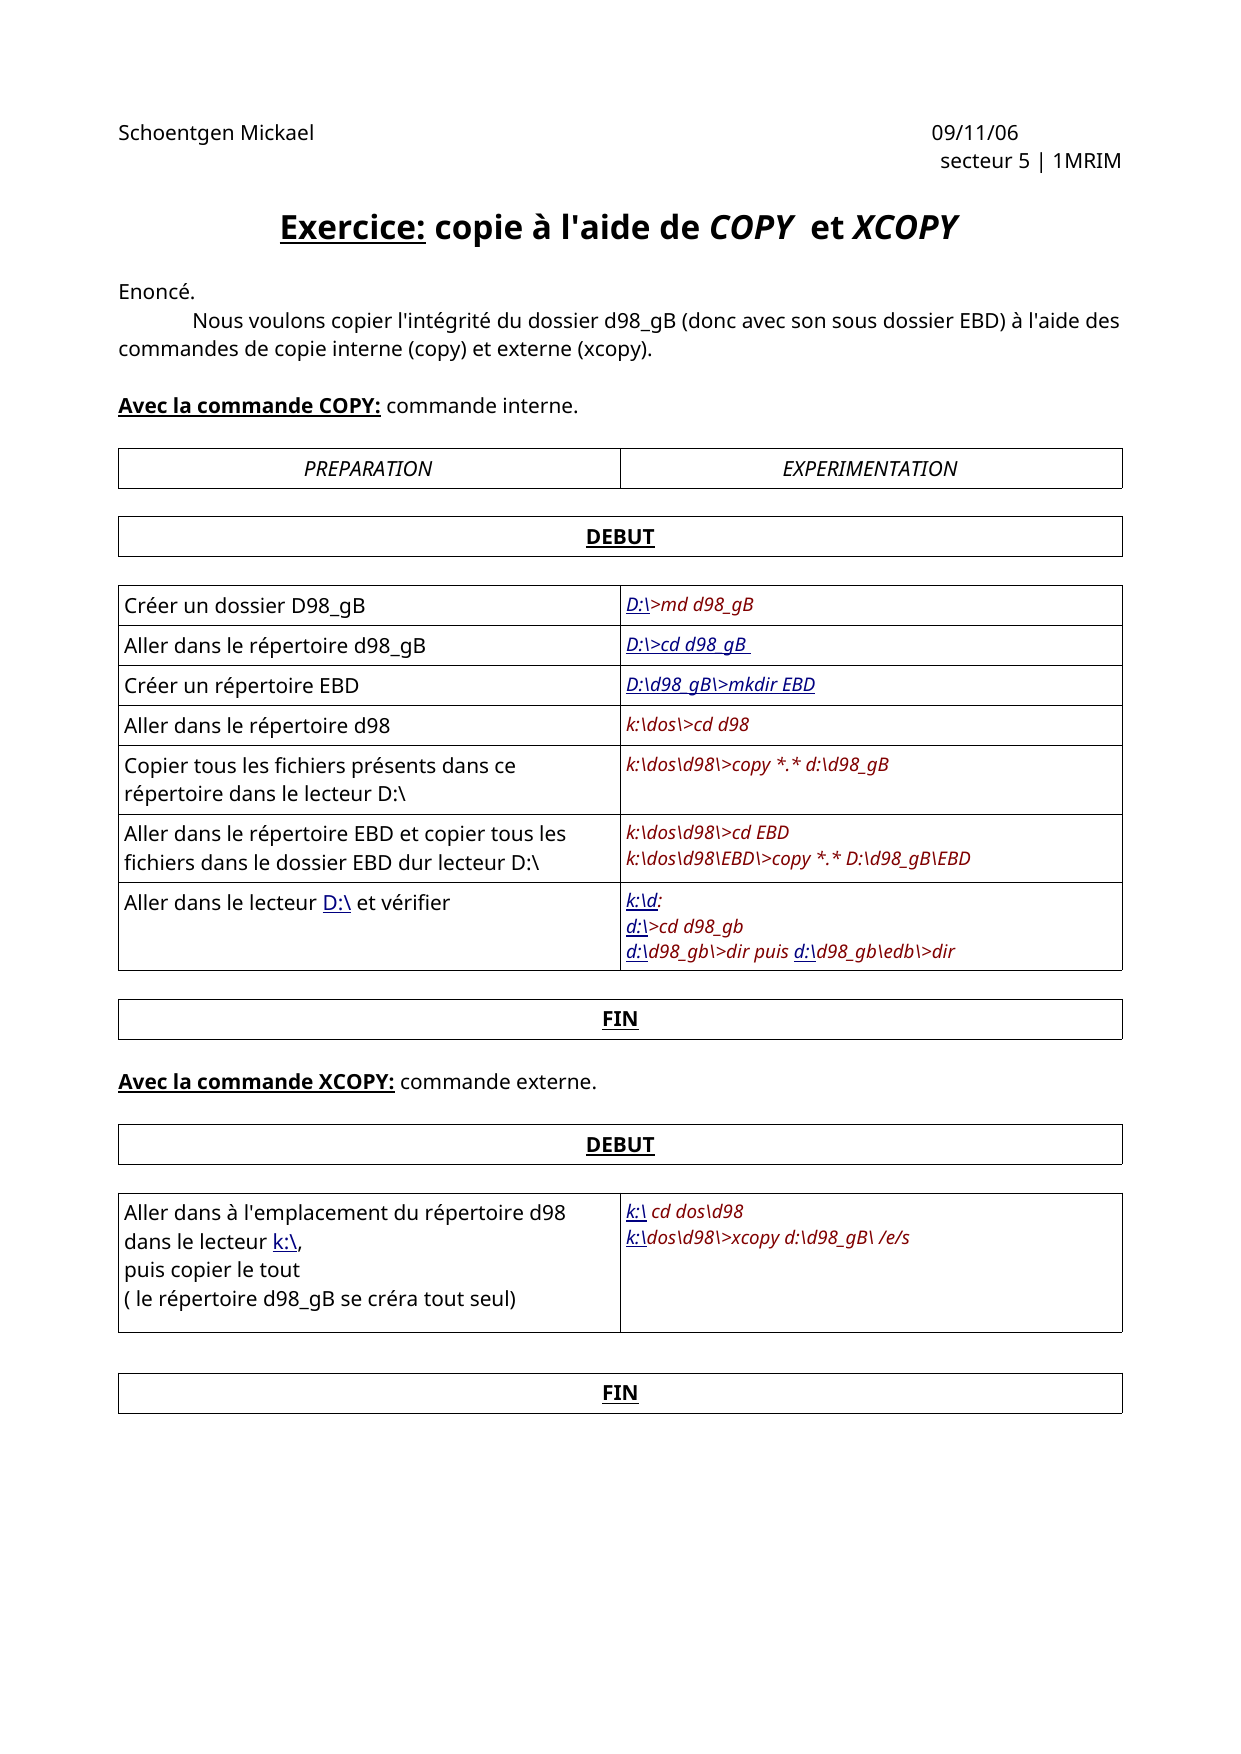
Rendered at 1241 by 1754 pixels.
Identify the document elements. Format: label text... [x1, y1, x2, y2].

table_cell D:\>cd d98_gB [621, 626, 1122, 665]
table_cell k:\dos\d98\>cd EBD k:\dos\d98\EBD\>copy *.* D:\d98_gB\EBD [621, 815, 1122, 882]
text Nous voulons copier l'intégrité du dossier d98_gB (donc avec son sous dossier EBD) à l'aide des commandes de copie interne (copy) et externe (xcopy). [118, 306, 1122, 363]
table_header k:\dos\>cd d98 [621, 706, 1122, 745]
table_header PREPARATION [119, 449, 620, 488]
table_cell Aller dans le répertoire d98_gB [119, 626, 620, 665]
table_cell Créer un répertoire EBD [119, 666, 620, 705]
text Avec la commande COPY: commande interne. [118, 391, 1122, 419]
table_cell Aller dans le répertoire EBD et copier tous les fichiers dans le dossier EBD dur lecteur D:\ [119, 815, 620, 882]
table_cell k:\dos\d98\>copy *.* d:\d98_gB [621, 746, 1122, 813]
table_header DEBUT [119, 517, 1122, 556]
table_header FIN [119, 1374, 1122, 1413]
text Enoncé. [118, 277, 1122, 306]
table_header Aller dans à l'emplacement du répertoire d98 dans le lecteur k:\, puis copier le tout ( le répertoire d98_gB se créra tout seul) [119, 1194, 620, 1332]
table_header D:\>md d98_gB [621, 586, 1122, 625]
table_header Aller dans le répertoire d98 [119, 706, 620, 745]
table_cell k:\d: d:\>cd d98_gb d:\d98_gb\>dir puis d:\d98_gb\edb\>dir [621, 883, 1122, 970]
table_cell Copier tous les fichiers présents dans ce répertoire dans le lecteur D:\ [119, 746, 620, 813]
text secteur 5 | 1MRIM [118, 147, 1122, 175]
text Exercice: copie à l'aide de COPY et XCOPY [118, 203, 1122, 249]
table_cell D:\d98_gB\>mkdir EBD [621, 666, 1122, 705]
table_header FIN [119, 1000, 1122, 1039]
table_header Créer un dossier D98_gB [119, 586, 620, 625]
table_header DEBUT [119, 1125, 1122, 1164]
table_cell Aller dans le lecteur D:\ et vérifier [119, 883, 620, 970]
text Schoentgen Mickael 09/11/06 [118, 118, 1122, 147]
table_header EXPERIMENTATION [621, 449, 1122, 488]
text Avec la commande XCOPY: commande externe. [118, 1067, 1122, 1096]
table_header k:\ cd dos\d98 k:\dos\d98\>xcopy d:\d98_gB\ /e/s [621, 1194, 1122, 1332]
